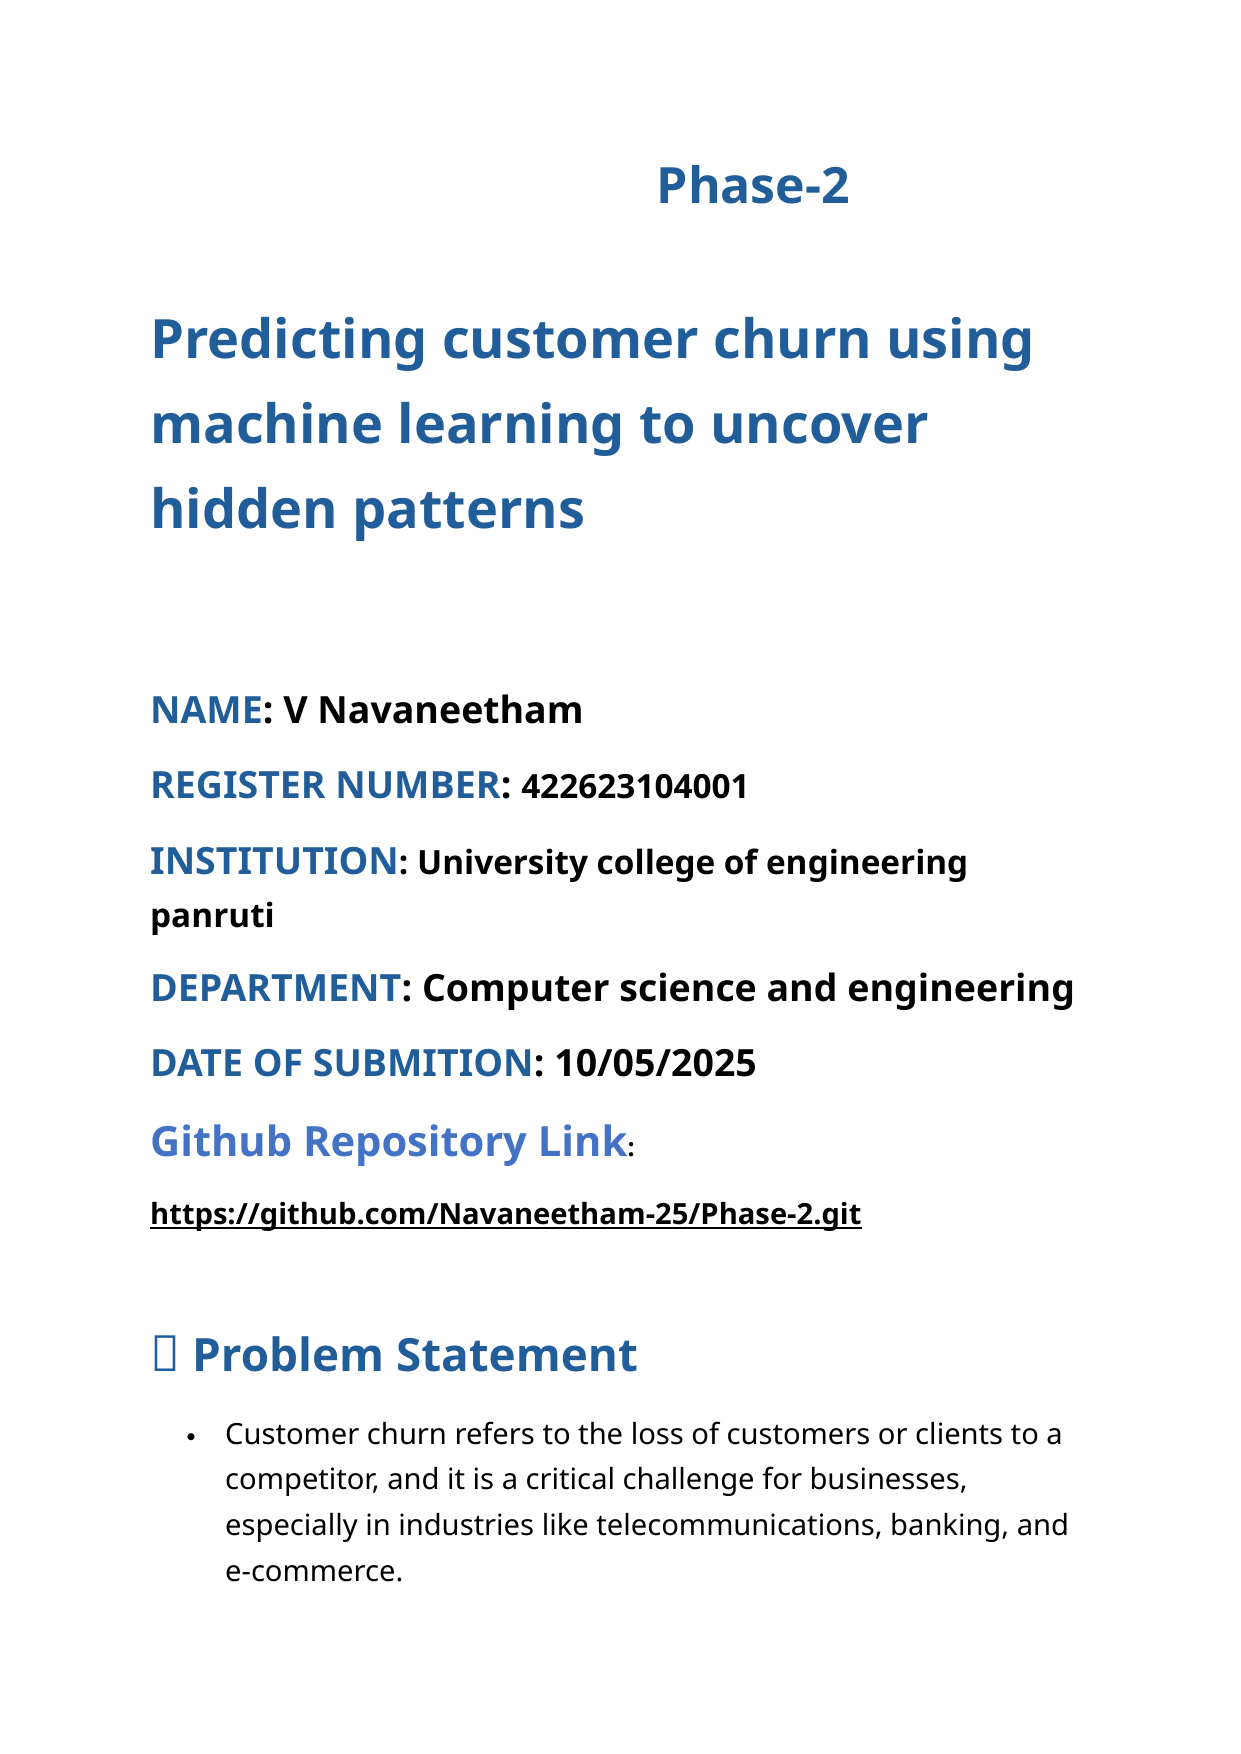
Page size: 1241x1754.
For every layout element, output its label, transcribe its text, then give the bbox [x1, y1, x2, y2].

text https://github.com/Navaneetham-25/Phase-2.git [150, 1193, 1090, 1233]
list Customer churn refers to the loss of customers or clients to a competitor, and it is a critical challenge for businesses, especially in industries like telecommunications, banking, and e-commerce. [187, 1413, 1090, 1589]
text Github Repository Link: [150, 1111, 1090, 1168]
text REGISTER NUMBER: 422623104001 [150, 759, 1090, 810]
text NAME: V Navaneetham [150, 683, 1090, 734]
text DATE OF SUBMITION: 10/05/2025 [150, 1036, 1090, 1087]
text INSTITUTION: University college of engineering panruti [150, 834, 1090, 937]
text Predicting customer churn using machine learning to uncover hidden patterns [150, 301, 1090, 544]
text DEPARTMENT: Computer science and engineering [150, 961, 1090, 1012]
text Phase-2 [150, 150, 1090, 218]
text 🧩 Problem Statement [150, 1318, 1090, 1386]
